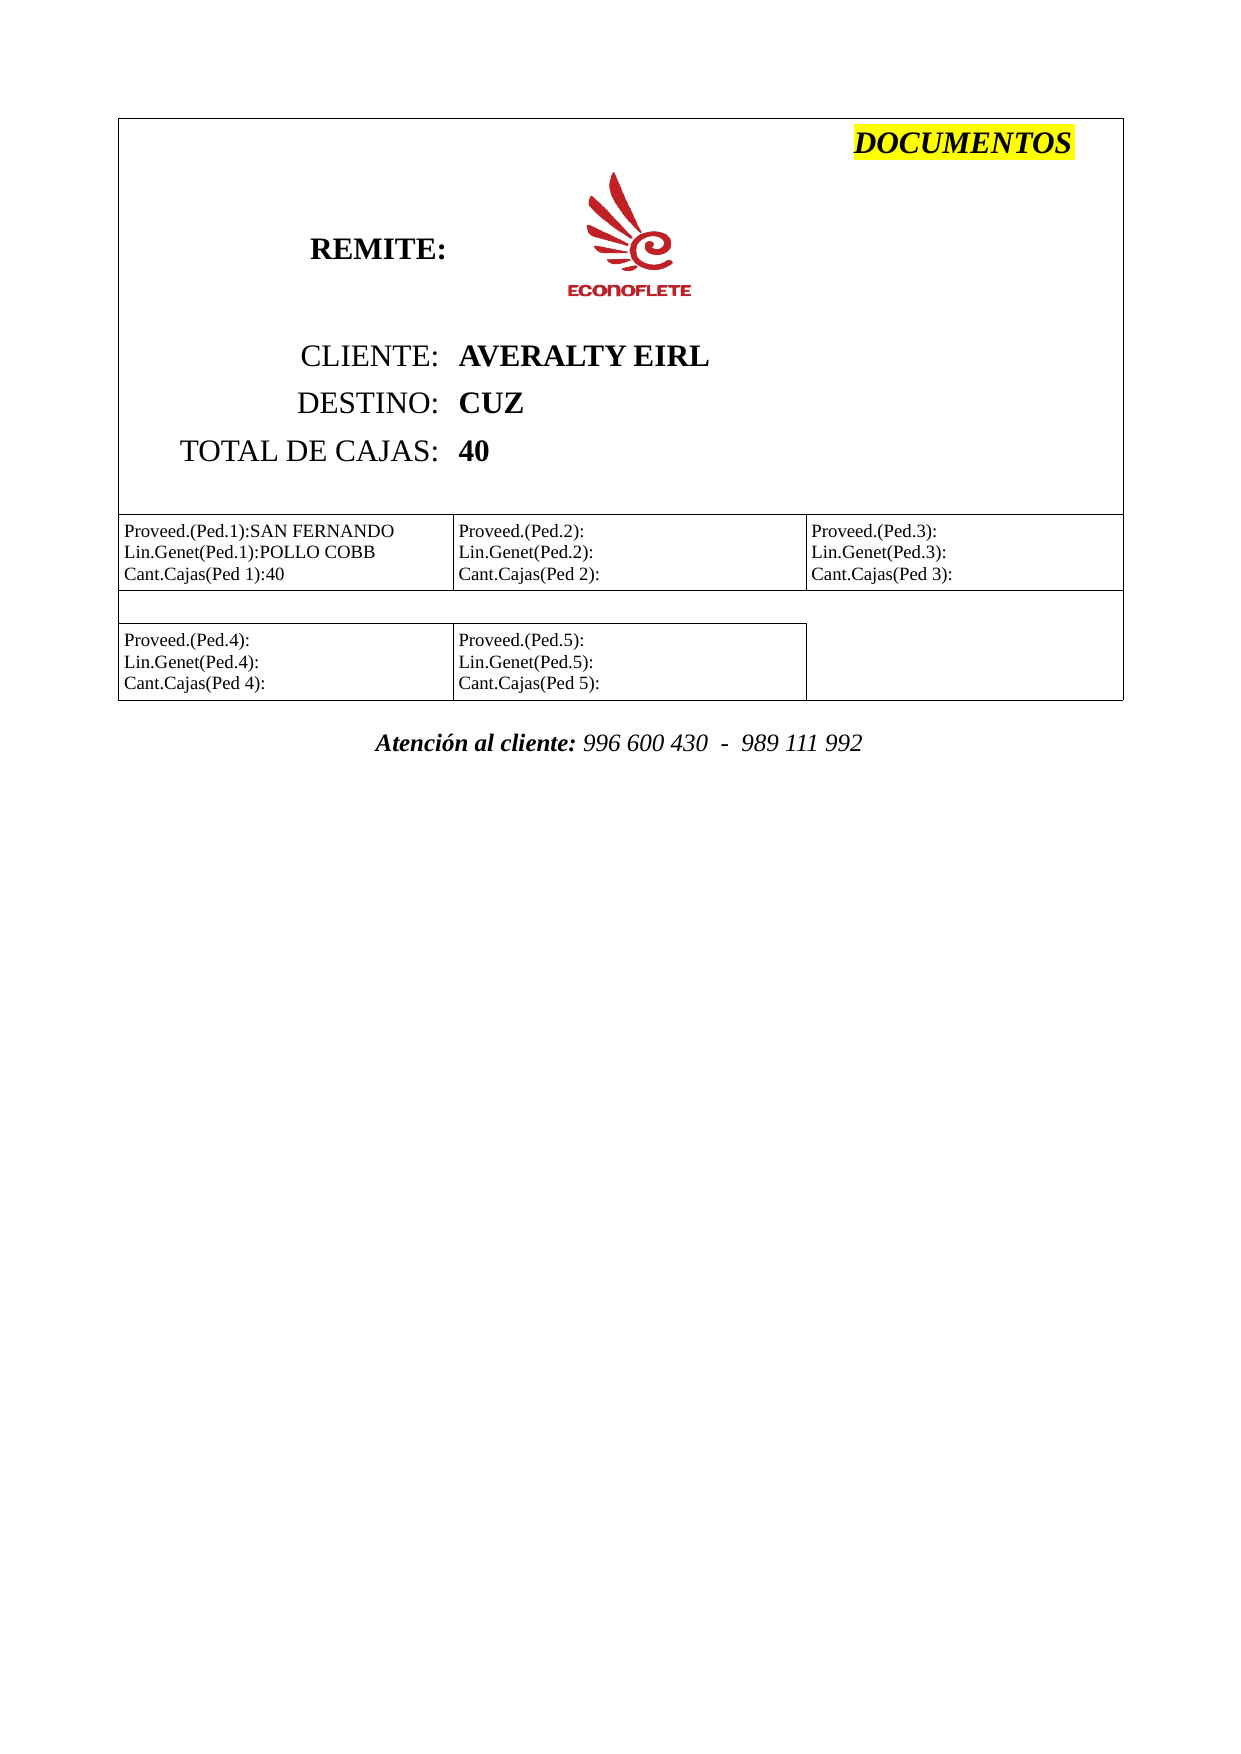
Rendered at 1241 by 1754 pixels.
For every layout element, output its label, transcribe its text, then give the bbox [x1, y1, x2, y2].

table_cell [806, 166, 1123, 332]
table_header DOCUMENTOS [806, 119, 1123, 166]
table_header [119, 119, 453, 166]
table_cell TOTAL DE CAJAS: [119, 426, 453, 474]
table_cell Proveed.(Ped.3): Lin.Genet(Ped.3): Cant.Cajas(Ped 3): [807, 515, 1123, 590]
table_cell Proveed.(Ped.2): Lin.Genet(Ped.2): Cant.Cajas(Ped 2): [454, 515, 806, 590]
table_cell Proveed.(Ped.1):SAN FERNANDO Lin.Genet(Ped.1):POLLO COBB Cant.Cajas(Ped 1):40 [119, 515, 453, 590]
table_cell AVERALTY EIRL [453, 332, 1123, 379]
table_cell CUZ [453, 379, 806, 426]
table_cell DESTINO: [119, 379, 453, 426]
table_cell [806, 379, 1123, 426]
table_cell [453, 591, 806, 623]
table_cell 40 [453, 426, 1123, 474]
table_cell [807, 623, 1123, 699]
table_cell [806, 591, 1123, 623]
table_cell Proveed.(Ped.5): Lin.Genet(Ped.5): Cant.Cajas(Ped 5): [454, 624, 806, 699]
table_cell REMITE: [119, 166, 453, 332]
table_cell [453, 166, 806, 332]
picture [552, 171, 707, 297]
table_cell [453, 474, 806, 514]
text Atención al cliente: 996 600 430 - 989 111 992 [118, 728, 1122, 757]
table_cell [119, 591, 453, 623]
table_cell Proveed.(Ped.4): Lin.Genet(Ped.4): Cant.Cajas(Ped 4): [119, 624, 453, 699]
table_cell [119, 474, 453, 514]
table_header [453, 119, 806, 166]
table_cell CLIENTE: [119, 332, 453, 379]
table_cell [806, 474, 1123, 514]
